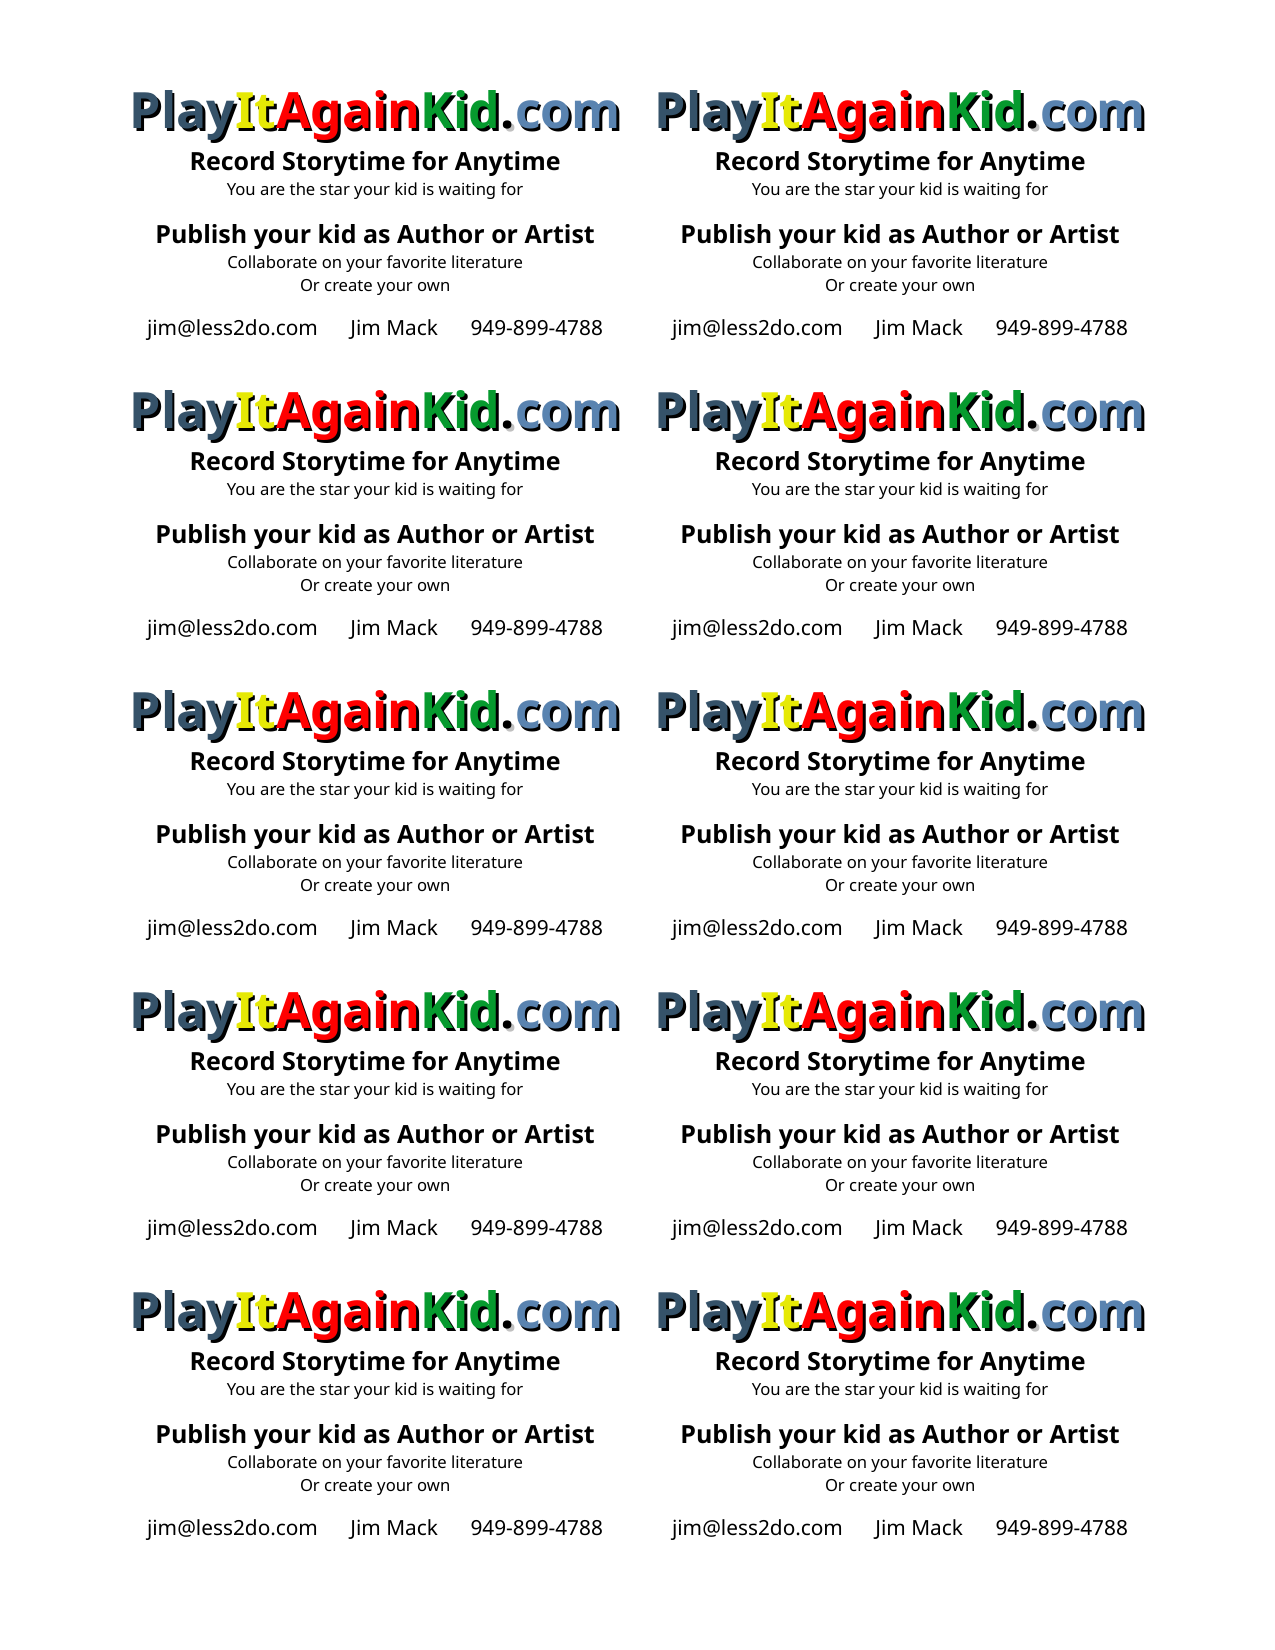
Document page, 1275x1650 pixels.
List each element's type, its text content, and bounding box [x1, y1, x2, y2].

text jim@less2do.com Jim Mack 949-899-4788 [112, 1513, 637, 1542]
text You are the star your kid is waiting for [637, 1377, 1162, 1400]
text Record Storytime for Anytime [112, 743, 637, 777]
text Publish your kid as Author or Artist [112, 217, 637, 251]
text Collaborate on your favorite literature [112, 1151, 637, 1174]
text jim@less2do.com Jim Mack 949-899-4788 [112, 313, 637, 342]
text Publish your kid as Author or Artist [112, 817, 637, 851]
text Publish your kid as Author or Artist [112, 1417, 637, 1451]
text Record Storytime for Anytime [112, 1343, 637, 1377]
text Record Storytime for Anytime [637, 1343, 1162, 1377]
text You are the star your kid is waiting for [637, 177, 1162, 200]
text Publish your kid as Author or Artist [112, 517, 637, 551]
text PlayItAgainKid.com [637, 375, 1162, 443]
text PlayItAgainKid.com [637, 975, 1162, 1043]
text You are the star your kid is waiting for [637, 777, 1162, 800]
text Collaborate on your favorite literature [112, 251, 637, 274]
text Or create your own [637, 274, 1162, 296]
text Collaborate on your favorite literature [637, 251, 1162, 274]
text Or create your own [637, 1474, 1162, 1496]
text Record Storytime for Anytime [112, 143, 637, 177]
text You are the star your kid is waiting for [112, 777, 637, 800]
text Or create your own [112, 1474, 637, 1496]
text Or create your own [637, 574, 1162, 596]
text PlayItAgainKid.com [112, 1275, 637, 1343]
text Collaborate on your favorite literature [637, 851, 1162, 874]
text Record Storytime for Anytime [637, 743, 1162, 777]
text Or create your own [637, 874, 1162, 896]
text Or create your own [112, 574, 637, 596]
text PlayItAgainKid.com [637, 75, 1162, 143]
text jim@less2do.com Jim Mack 949-899-4788 [112, 1213, 637, 1242]
text Or create your own [112, 274, 637, 296]
text Record Storytime for Anytime [112, 443, 637, 477]
text jim@less2do.com Jim Mack 949-899-4788 [112, 613, 637, 642]
text Publish your kid as Author or Artist [112, 1117, 637, 1151]
text Record Storytime for Anytime [637, 143, 1162, 177]
text Collaborate on your favorite literature [112, 851, 637, 874]
text Collaborate on your favorite literature [637, 551, 1162, 574]
text You are the star your kid is waiting for [112, 1377, 637, 1400]
text Collaborate on your favorite literature [637, 1451, 1162, 1474]
text Publish your kid as Author or Artist [637, 517, 1162, 551]
text Record Storytime for Anytime [637, 1043, 1162, 1077]
text Publish your kid as Author or Artist [637, 817, 1162, 851]
text jim@less2do.com Jim Mack 949-899-4788 [637, 913, 1162, 942]
text You are the star your kid is waiting for [112, 177, 637, 200]
text PlayItAgainKid.com [637, 675, 1162, 743]
text PlayItAgainKid.com [112, 975, 637, 1043]
text You are the star your kid is waiting for [637, 477, 1162, 500]
text Collaborate on your favorite literature [112, 1451, 637, 1474]
text PlayItAgainKid.com [112, 75, 637, 143]
text Publish your kid as Author or Artist [637, 1417, 1162, 1451]
text Publish your kid as Author or Artist [637, 217, 1162, 251]
text You are the star your kid is waiting for [112, 1077, 637, 1100]
text Record Storytime for Anytime [112, 1043, 637, 1077]
text Or create your own [112, 1174, 637, 1196]
text jim@less2do.com Jim Mack 949-899-4788 [637, 1513, 1162, 1542]
text PlayItAgainKid.com [112, 375, 637, 443]
text Collaborate on your favorite literature [637, 1151, 1162, 1174]
text Record Storytime for Anytime [637, 443, 1162, 477]
text PlayItAgainKid.com [637, 1275, 1162, 1343]
text Collaborate on your favorite literature [112, 551, 637, 574]
text You are the star your kid is waiting for [637, 1077, 1162, 1100]
text jim@less2do.com Jim Mack 949-899-4788 [637, 613, 1162, 642]
text Publish your kid as Author or Artist [637, 1117, 1162, 1151]
text Or create your own [637, 1174, 1162, 1196]
text jim@less2do.com Jim Mack 949-899-4788 [637, 313, 1162, 342]
text You are the star your kid is waiting for [112, 477, 637, 500]
text Or create your own [112, 874, 637, 896]
text jim@less2do.com Jim Mack 949-899-4788 [112, 913, 637, 942]
text jim@less2do.com Jim Mack 949-899-4788 [637, 1213, 1162, 1242]
text PlayItAgainKid.com [112, 675, 637, 743]
